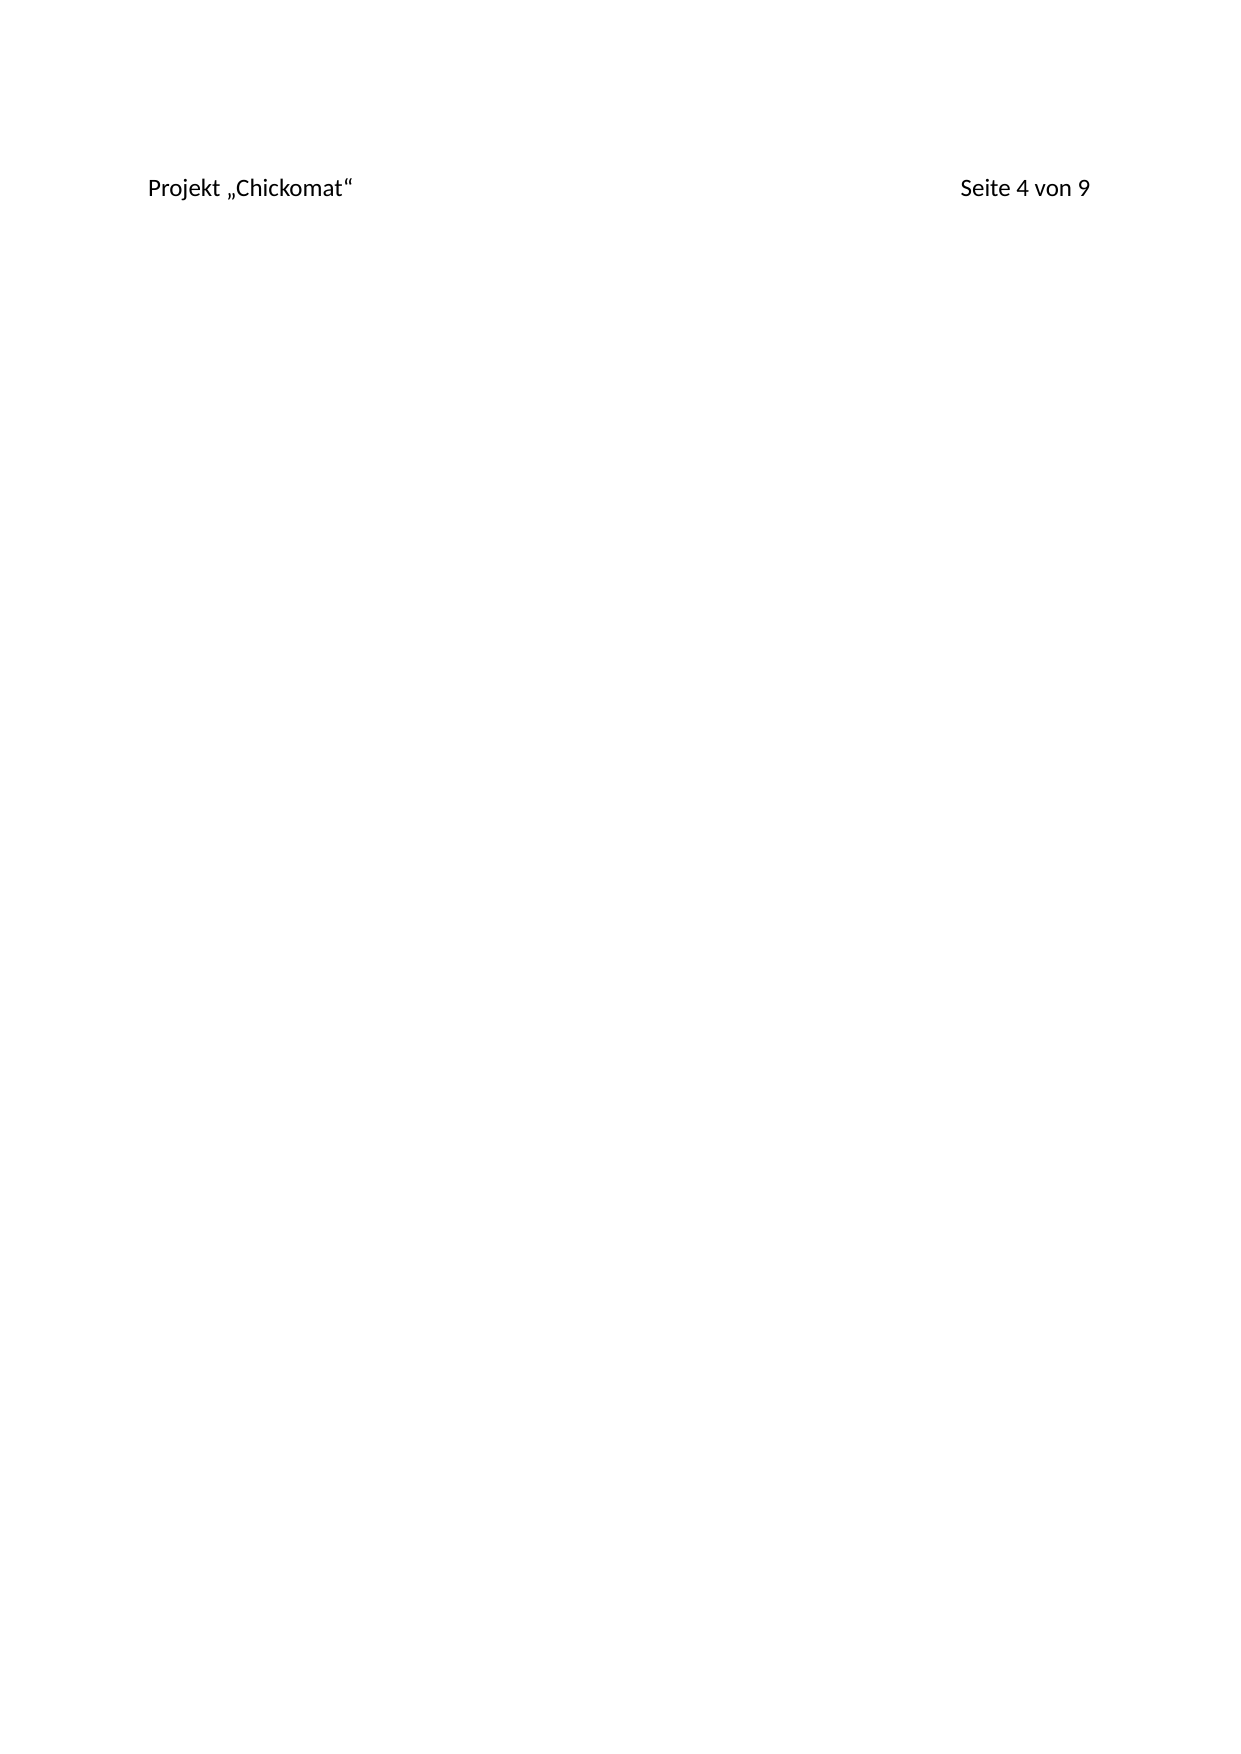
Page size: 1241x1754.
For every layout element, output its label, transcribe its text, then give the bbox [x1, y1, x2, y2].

text Projekt „Chickomat“ Seite 4 von 9 [148, 172, 1094, 203]
